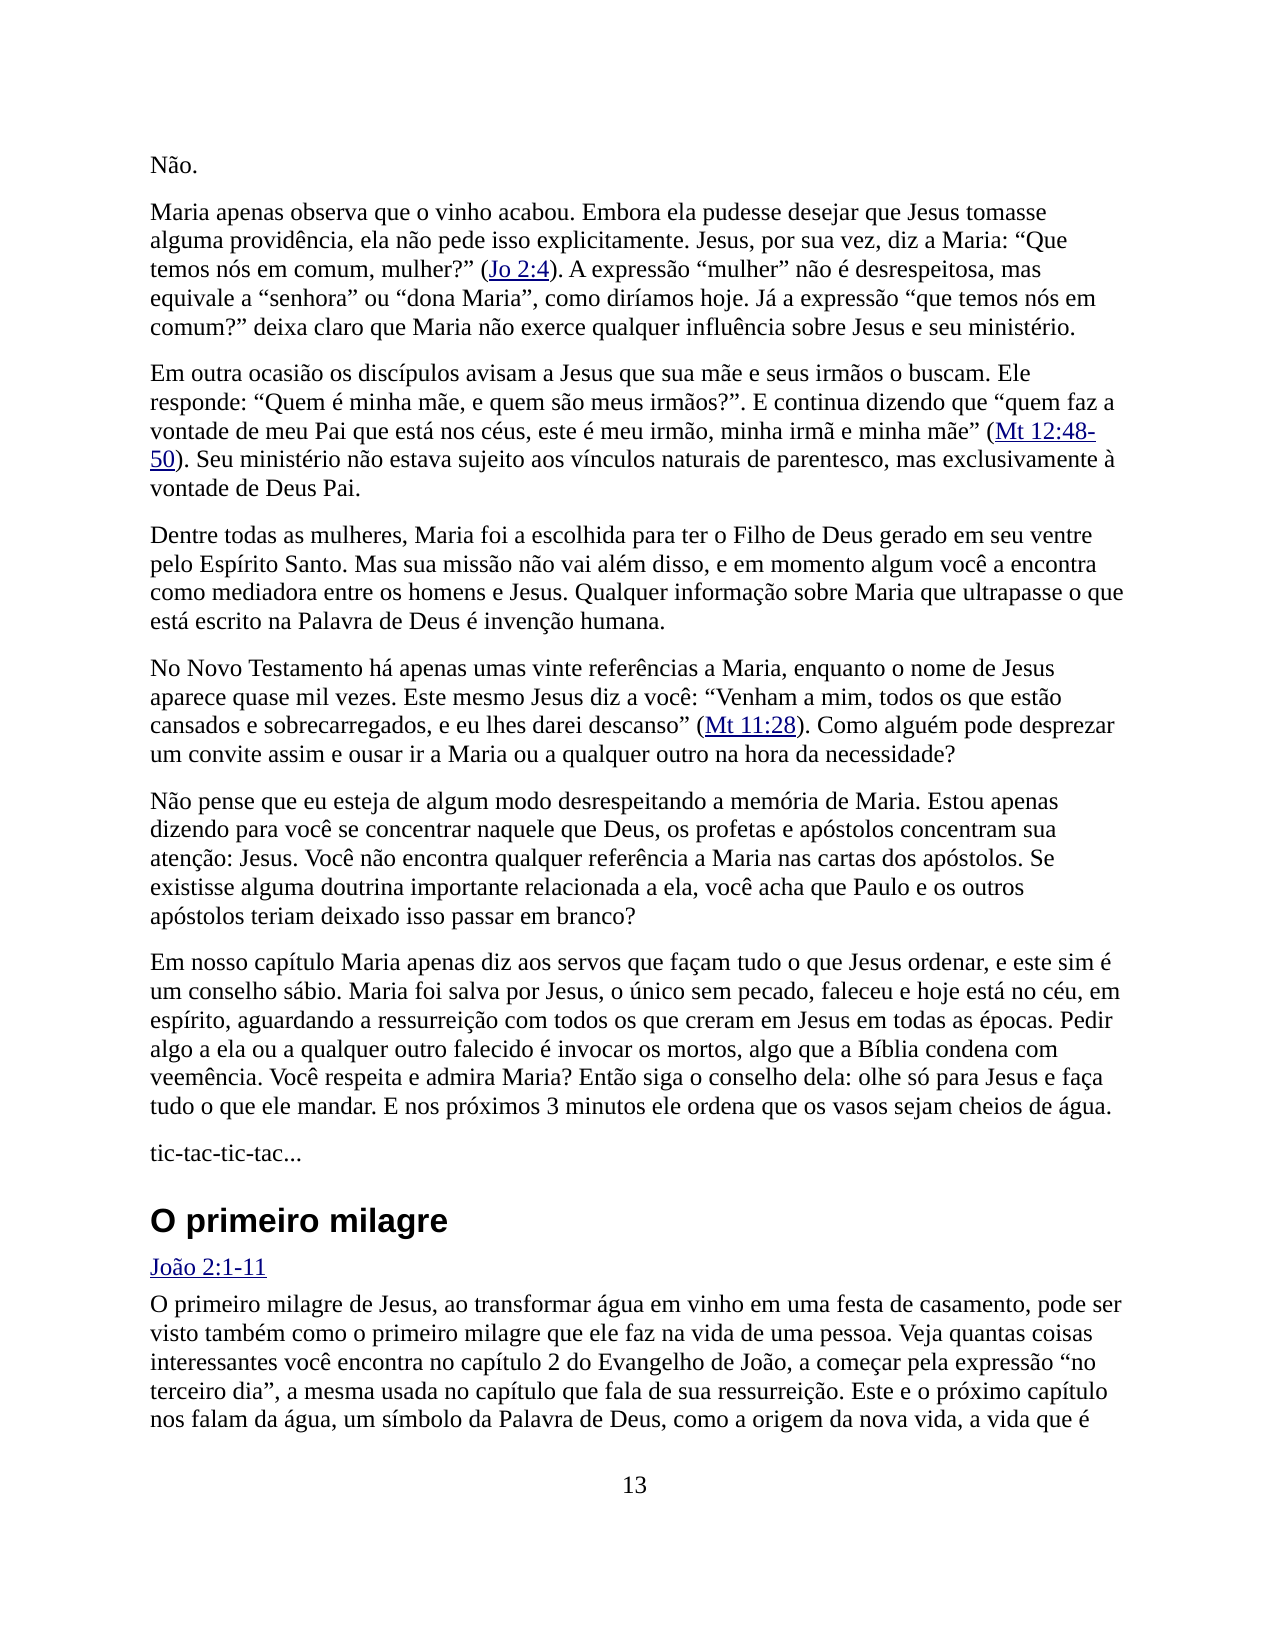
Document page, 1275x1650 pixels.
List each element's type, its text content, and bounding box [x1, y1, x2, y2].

text Maria apenas observa que o vinho acabou. Embora ela pudesse desejar que Jesus tomasse alguma providência, ela não pede isso explicitamente. Jesus, por sua vez, diz a Maria: “Que temos nós em comum, mulher?” (Jo 2:4). A expressão “mulher” não é desrespeitosa, mas equivale a “senhora” ou “dona Maria”, como diríamos hoje. Já a expressão “que temos nós em comum?” deixa claro que Maria não exerce qualquer influência sobre Jesus e seu ministério. [150, 197, 1125, 340]
text Não pense que eu esteja de algum modo desrespeitando a memória de Maria. Estou apenas dizendo para você se concentrar naquele que Deus, os profetas e apóstolos concentram sua atenção: Jesus. Você não encontra qualquer referência a Maria nas cartas dos apóstolos. Se existisse alguma doutrina importante relacionada a ela, você acha que Paulo e os outros apóstolos teriam deixado isso passar em branco? [150, 786, 1125, 929]
text Não. [150, 150, 1125, 179]
text tic-tac-tic-tac... [150, 1138, 1125, 1167]
text João 2:1-11 [150, 1252, 1125, 1281]
text Em nosso capítulo Maria apenas diz aos servos que façam tudo o que Jesus ordenar, e este sim é um conselho sábio. Maria foi salva por Jesus, o único sem pecado, faleceu e hoje está no céu, em espírito, aguardando a ressurreição com todos os que creram em Jesus em todas as épocas. Pedir algo a ela ou a qualquer outro falecido é invocar os mortos, algo que a Bíblia condena com veemência. Você respeita e admira Maria? Então siga o conselho dela: olhe só para Jesus e faça tudo o que ele mandar. E nos próximos 3 minutos ele ordena que os vasos sejam cheios de água. [150, 947, 1125, 1120]
subtitle O primeiro milagre [150, 1201, 1125, 1239]
text Dentre todas as mulheres, Maria foi a escolhida para ter o Filho de Deus gerado em seu ventre pelo Espírito Santo. Mas sua missão não vai além disso, e em momento algum você a encontra como mediadora entre os homens e Jesus. Qualquer informação sobre Maria que ultrapasse o que está escrito na Palavra de Deus é invenção humana. [150, 520, 1125, 635]
text No Novo Testamento há apenas umas vinte referências a Maria, enquanto o nome de Jesus aparece quase mil vezes. Este mesmo Jesus diz a você: “Venham a mim, todos os que estão cansados e sobrecarregados, e eu lhes darei descanso” (Mt 11:28). Como alguém pode desprezar um convite assim e ousar ir a Maria ou a qualquer outro na hora da necessidade? [150, 653, 1125, 768]
text O primeiro milagre de Jesus, ao transformar água em vinho em uma festa de casamento, pode ser visto também como o primeiro milagre que ele faz na vida de uma pessoa. Veja quantas coisas interessantes você encontra no capítulo 2 do Evangelho de João, a começar pela expressão “no terceiro dia”, a mesma usada no capítulo que fala de sua ressurreição. Este e o próximo capítulo nos falam da água, um símbolo da Palavra de Deus, como a origem da nova vida, a vida que é [150, 1289, 1125, 1433]
text Em outra ocasião os discípulos avisam a Jesus que sua mãe e seus irmãos o buscam. Ele responde: “Quem é minha mãe, e quem são meus irmãos?”. E continua dizendo que “quem faz a vontade de meu Pai que está nos céus, este é meu irmão, minha irmã e minha mãe” (Mt 12:48-50). Seu ministério não estava sujeito aos vínculos naturais de parentesco, mas exclusivamente à vontade de Deus Pai. [150, 358, 1125, 502]
